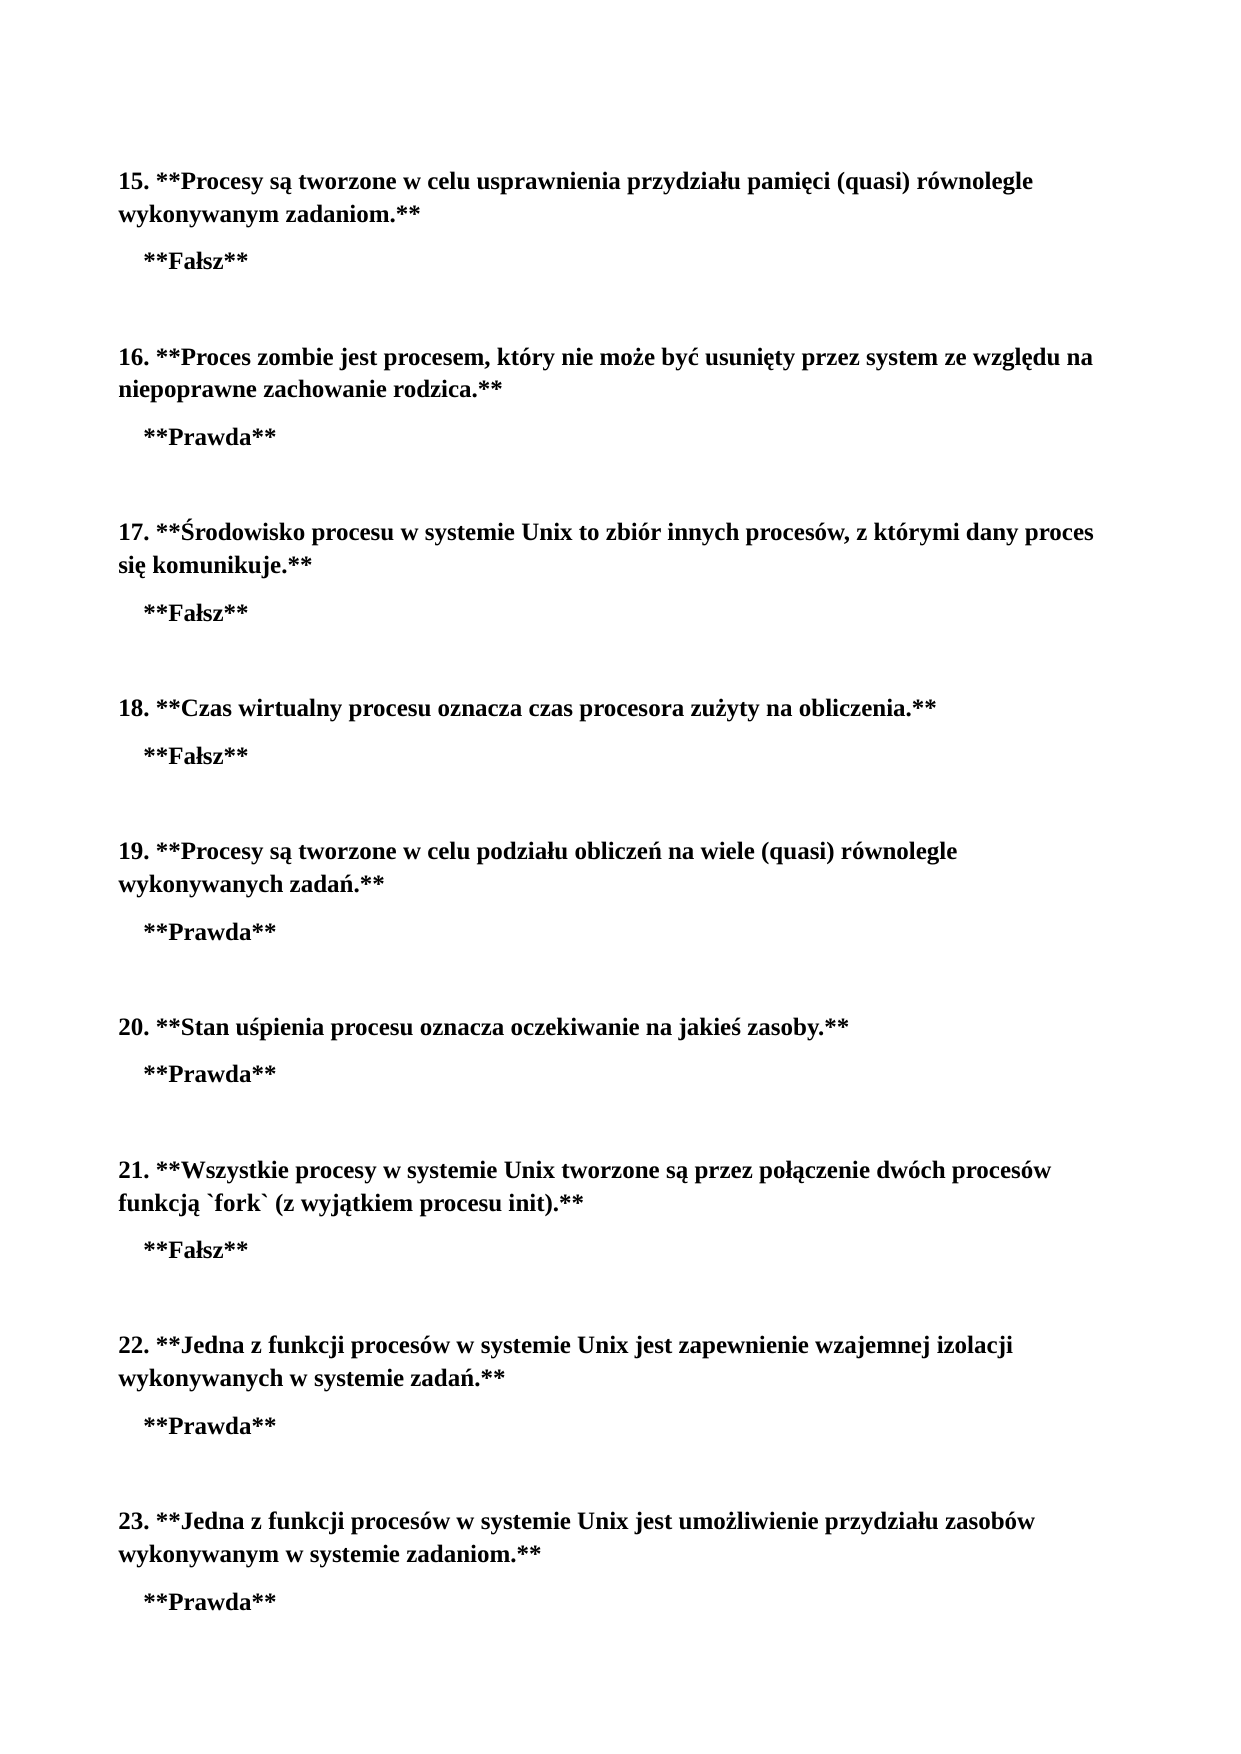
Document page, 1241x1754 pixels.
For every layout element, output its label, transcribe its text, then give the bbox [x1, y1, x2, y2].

text **Fałsz** [118, 598, 1122, 627]
text 20. **Stan uśpienia procesu oznacza oczekiwanie na jakieś zasoby.** [118, 1012, 1122, 1041]
text 23. **Jedna z funkcji procesów w systemie Unix jest umożliwienie przydziału zasobów wykonywanym w systemie zadaniom.** [118, 1506, 1122, 1568]
text **Fałsz** [118, 1235, 1122, 1264]
text 21. **Wszystkie procesy w systemie Unix tworzone są przez połączenie dwóch procesów funkcją `fork` (z wyjątkiem procesu init).** [118, 1155, 1122, 1216]
text **Prawda** [118, 1587, 1122, 1616]
text **Fałsz** [118, 246, 1122, 275]
text **Prawda** [118, 422, 1122, 451]
text **Prawda** [118, 1059, 1122, 1088]
text 16. **Proces zombie jest procesem, który nie może być usunięty przez system ze względu na niepoprawne zachowanie rodzica.** [118, 342, 1122, 403]
text **Fałsz** [118, 741, 1122, 769]
text **Prawda** [118, 917, 1122, 945]
text 17. **Środowisko procesu w systemie Unix to zbiór innych procesów, z którymi dany proces się komunikuje.** [118, 517, 1122, 579]
text 18. **Czas wirtualny procesu oznacza czas procesora zużyty na obliczenia.** [118, 693, 1122, 722]
text 15. **Procesy są tworzone w celu usprawnienia przydziału pamięci (quasi) równolegle wykonywanym zadaniom.** [118, 166, 1122, 227]
text 19. **Procesy są tworzone w celu podziału obliczeń na wiele (quasi) równolegle wykonywanych zadań.** [118, 836, 1122, 898]
text **Prawda** [118, 1411, 1122, 1440]
text 22. **Jedna z funkcji procesów w systemie Unix jest zapewnienie wzajemnej izolacji wykonywanych w systemie zadań.** [118, 1331, 1122, 1392]
